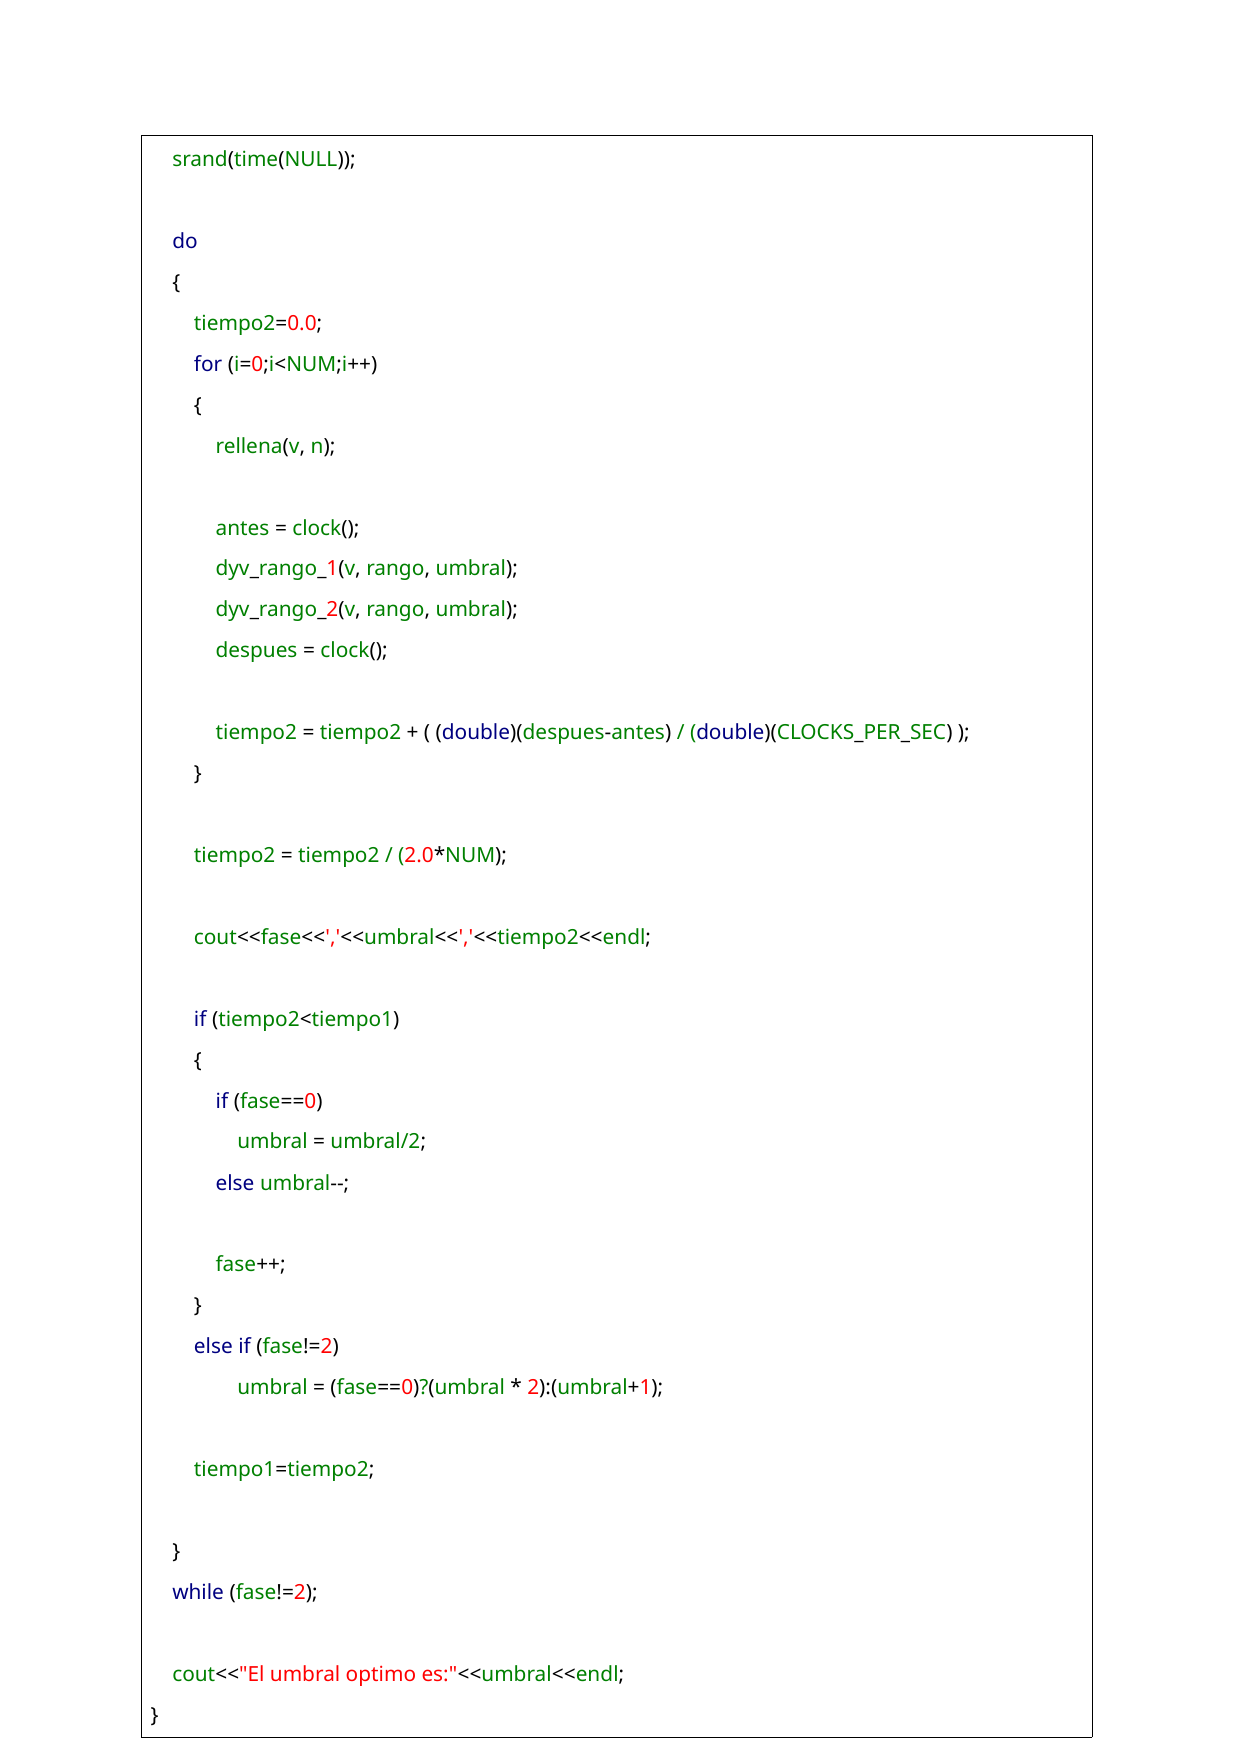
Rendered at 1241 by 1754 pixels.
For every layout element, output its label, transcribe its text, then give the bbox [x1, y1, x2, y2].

text rellena(v, n); [150, 431, 1083, 459]
text } [150, 1700, 1083, 1728]
text do [150, 226, 1083, 254]
text { [150, 390, 1083, 418]
text tiempo2=0.0; [150, 308, 1083, 336]
text if (fase==0) [150, 1086, 1083, 1114]
text for (i=0;i<NUM;i++) [150, 349, 1083, 377]
text } [150, 1290, 1083, 1319]
text else umbral--; [150, 1168, 1083, 1196]
text dyv_rango_2(v, rango, umbral); [150, 594, 1083, 623]
text } [150, 1536, 1083, 1564]
text tiempo2 = tiempo2 / (2.0*NUM); [150, 840, 1083, 868]
text antes = clock(); [150, 513, 1083, 541]
text tiempo2 = tiempo2 + ( (double)(despues-antes) / (double)(CLOCKS_PER_SEC) ); [150, 717, 1083, 746]
text } [150, 758, 1083, 787]
text else if (fase!=2) [150, 1331, 1083, 1360]
text dyv_rango_1(v, rango, umbral); [150, 553, 1083, 582]
text cout<<fase<<','<<umbral<<','<<tiempo2<<endl; [150, 922, 1083, 950]
text while (fase!=2); [150, 1577, 1083, 1605]
text tiempo1=tiempo2; [150, 1454, 1083, 1483]
text despues = clock(); [150, 635, 1083, 664]
text srand(time(NULL)); [150, 144, 1083, 173]
text if (tiempo2<tiempo1) [150, 1004, 1083, 1032]
text { [150, 1045, 1083, 1073]
text fase++; [150, 1249, 1083, 1278]
text { [150, 267, 1083, 295]
text cout<<"El umbral optimo es:"<<umbral<<endl; [150, 1659, 1083, 1687]
text umbral = umbral/2; [150, 1127, 1083, 1155]
text umbral = (fase==0)?(umbral * 2):(umbral+1); [150, 1372, 1083, 1401]
